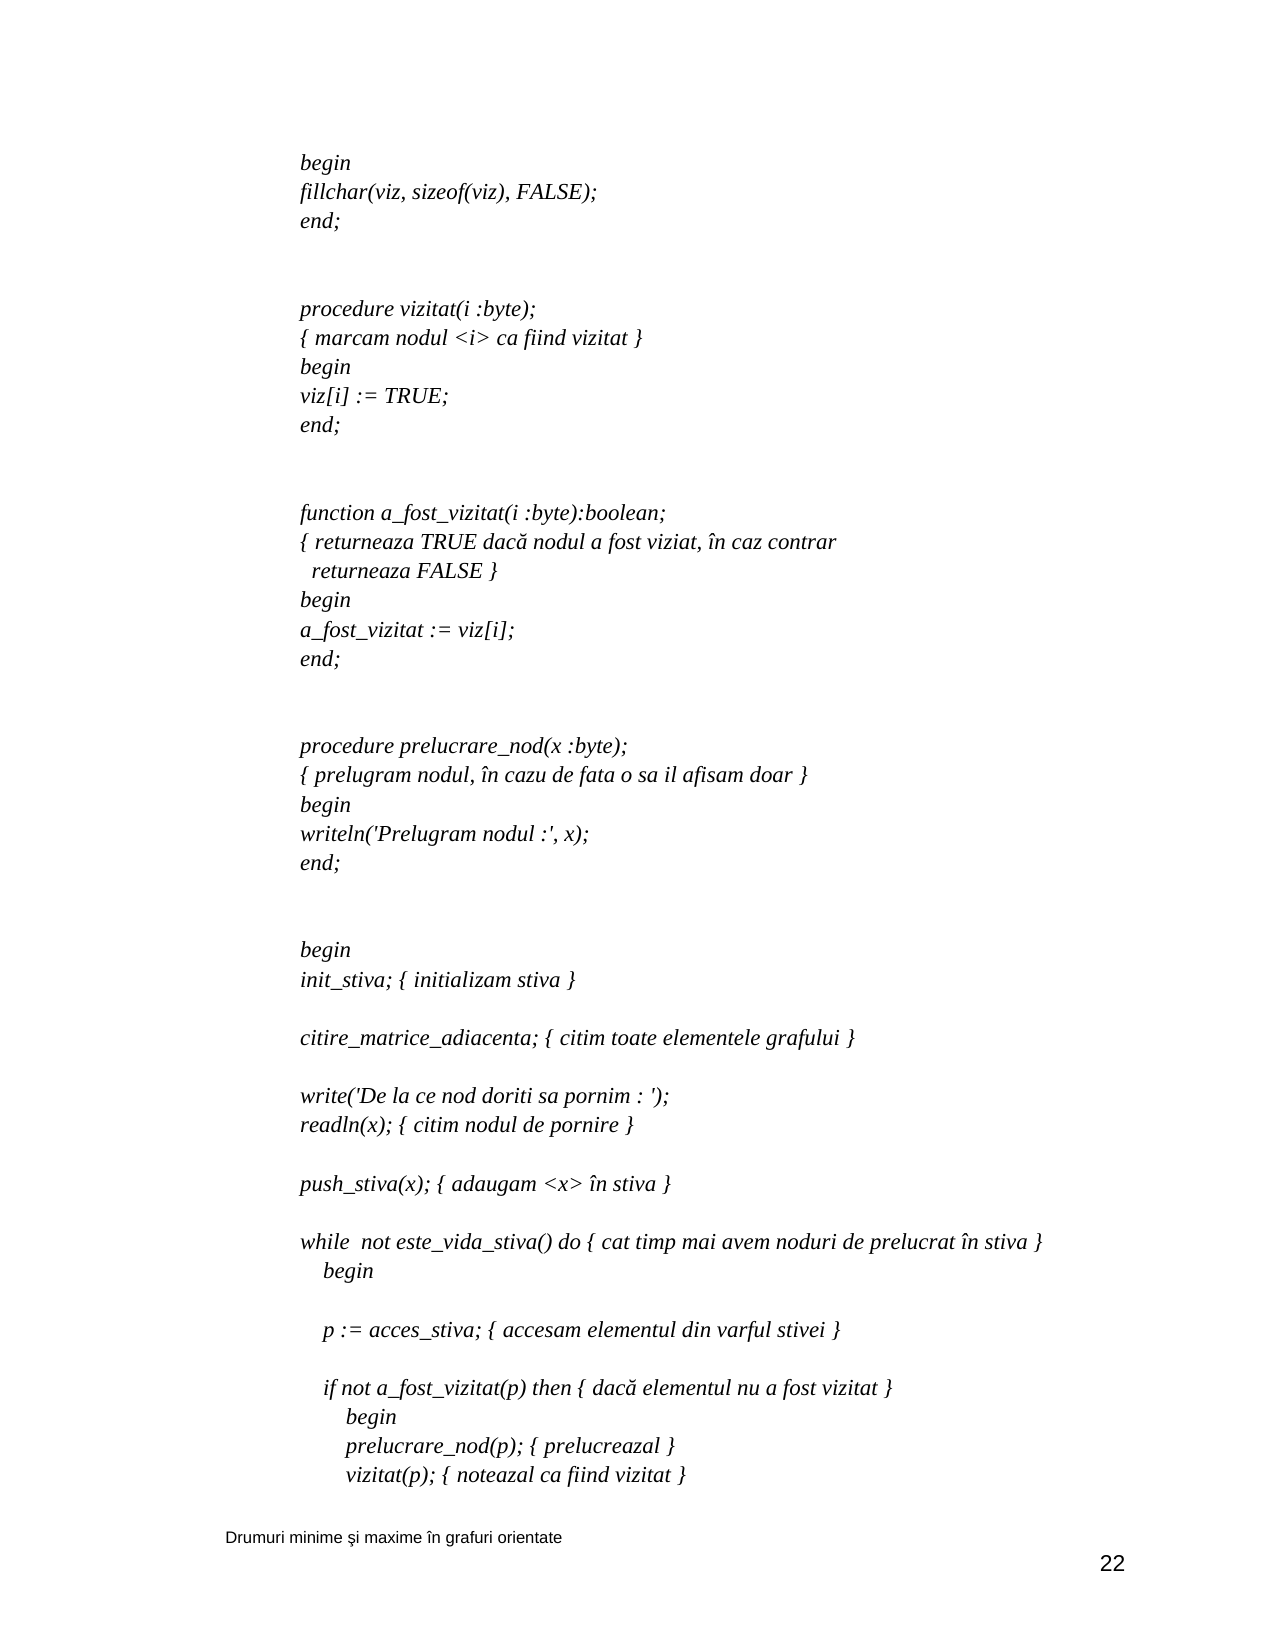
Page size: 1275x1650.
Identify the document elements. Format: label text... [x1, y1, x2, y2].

text a_fost_vizitat := viz[i]; [225, 617, 1125, 642]
text begin [225, 937, 1125, 963]
text begin [225, 354, 1125, 379]
text prelucrare_nod(p); { prelucreazal } [225, 1433, 1125, 1459]
text p := acces_stiva; { accesam elementul din varful stivei } [225, 1317, 1125, 1342]
text readln(x); { citim nodul de pornire } [225, 1112, 1125, 1138]
text function a_fost_vizitat(i :byte):boolean; [225, 500, 1125, 525]
text procedure vizitat(i :byte); [225, 296, 1125, 321]
text if not a_fost_vizitat(p) then { dacă elementul nu a fost vizitat } [225, 1375, 1125, 1400]
text begin [225, 1258, 1125, 1284]
text viz[i] := TRUE; [225, 383, 1125, 409]
text returneaza FALSE } [225, 558, 1125, 584]
text { marcam nodul <i> ca fiind vizitat } [225, 325, 1125, 350]
text procedure prelucrare_nod(x :byte); [225, 733, 1125, 759]
text while not este_vida_stiva() do { cat timp mai avem noduri de prelucrat în stiva } [225, 1229, 1125, 1254]
text writeln('Prelugram nodul :', x); [225, 821, 1125, 846]
text begin [225, 792, 1125, 817]
text begin [225, 1404, 1125, 1429]
text write('De la ce nod doriti sa pornim : '); [225, 1083, 1125, 1109]
text end; [225, 850, 1125, 875]
text init_stiva; { initializam stiva } [225, 967, 1125, 992]
text citire_matrice_adiacenta; { citim toate elementele grafului } [225, 1025, 1125, 1050]
text push_stiva(x); { adaugam <x> în stiva } [225, 1171, 1125, 1196]
text begin [225, 150, 1125, 175]
text begin [225, 587, 1125, 613]
text end; [225, 412, 1125, 438]
text { prelugram nodul, în cazu de fata o sa il afisam doar } [225, 762, 1125, 788]
text fillchar(viz, sizeof(viz), FALSE); [225, 179, 1125, 204]
text vizitat(p); { noteazal ca fiind vizitat } [225, 1462, 1125, 1488]
text end; [225, 646, 1125, 671]
text end; [225, 208, 1125, 234]
text { returneaza TRUE dacă nodul a fost viziat, în caz contrar [225, 529, 1125, 554]
